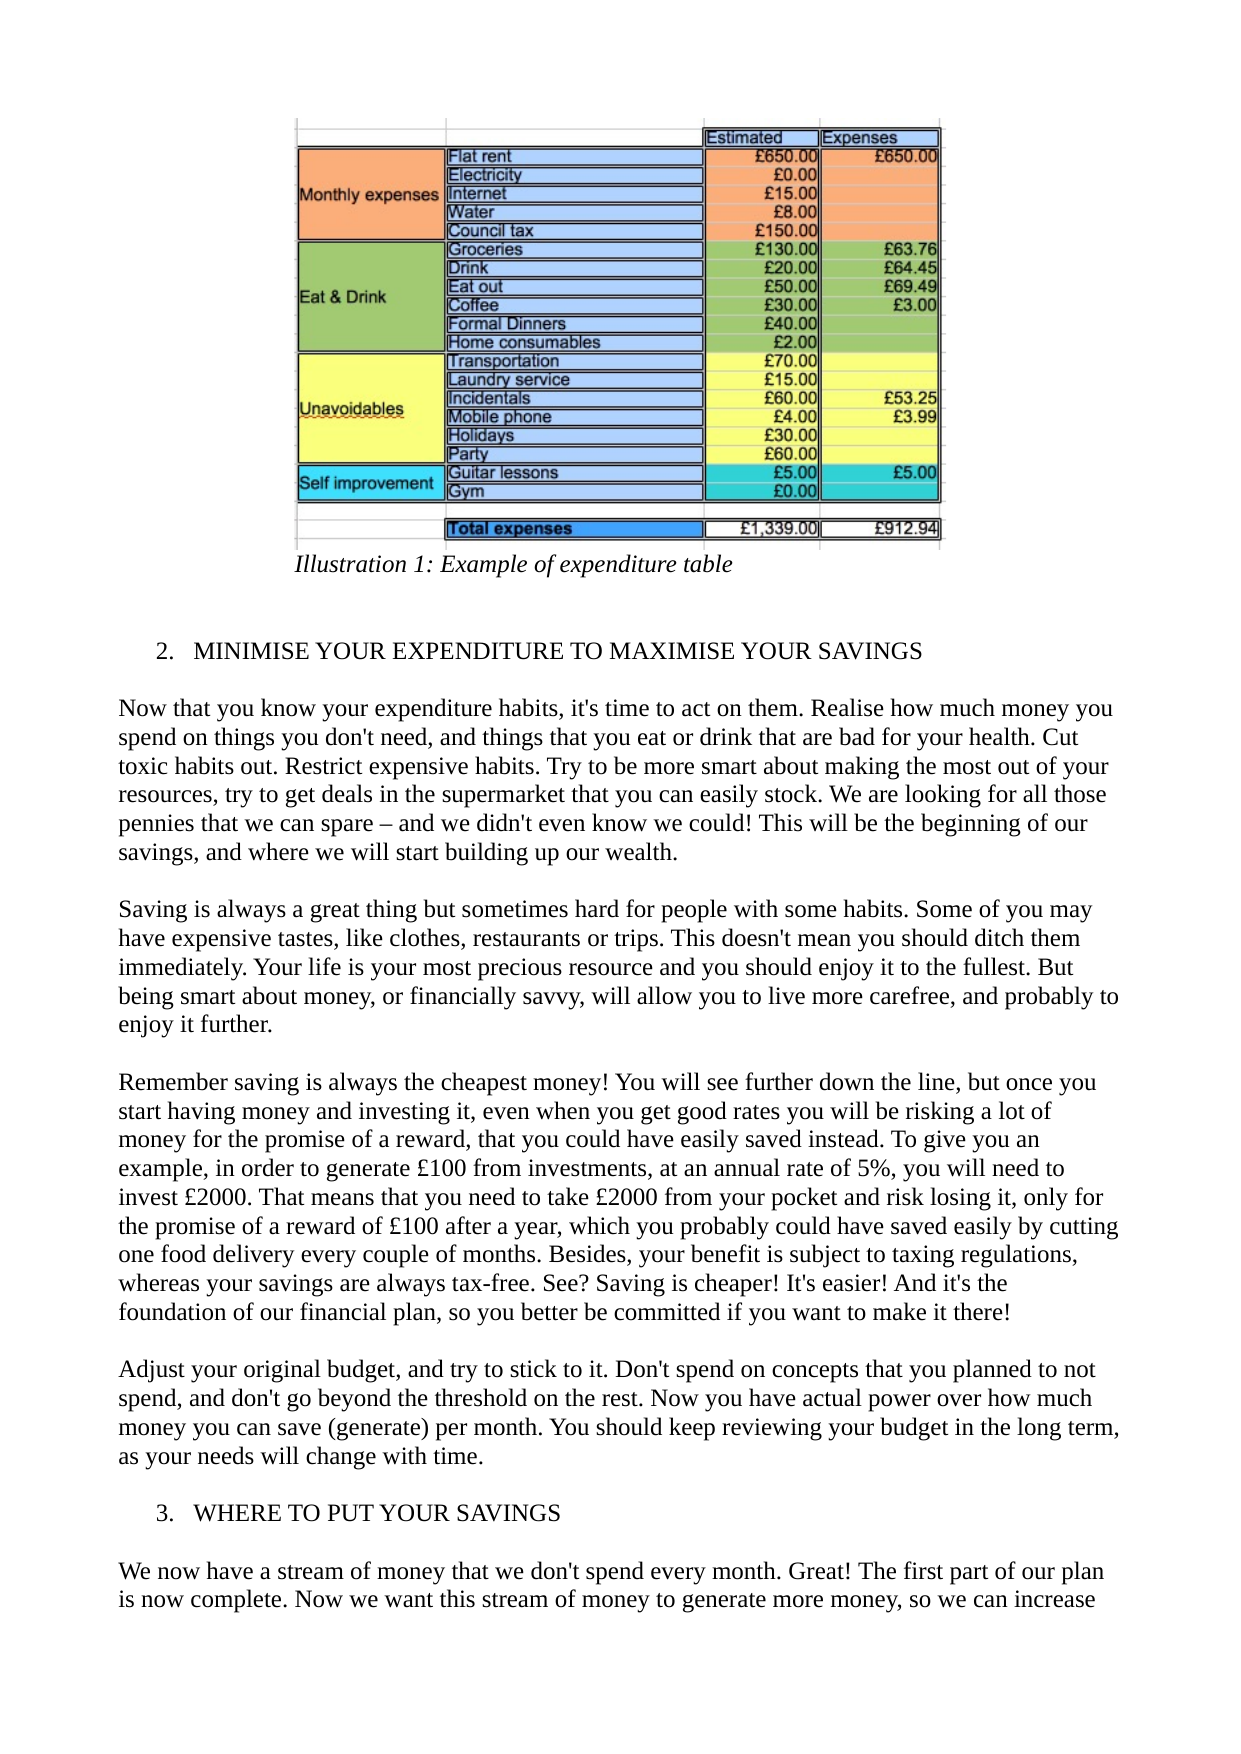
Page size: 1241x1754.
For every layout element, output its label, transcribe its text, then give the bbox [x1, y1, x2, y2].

text Illustration 1: Example of expenditure table [294, 550, 946, 578]
text Saving is always a great thing but sometimes hard for people with some habits. Some of you may have expensive tastes, like clothes, restaurants or trips. This doesn't mean you should ditch them immediately. Your life is your most precious resource and you should enjoy it to the fullest. But being smart about money, or financially savvy, will allow you to live more carefree, and probably to enjoy it further. [118, 894, 1122, 1038]
text Adjust your original budget, and try to stick to it. Don't spend on concepts that you planned to not spend, and don't go beyond the threshold on the rest. Now you have actual power over how much money you can save (generate) per month. You should keep reviewing your budget in the long term, as your needs will change with time. [118, 1354, 1122, 1469]
picture [294, 118, 947, 550]
list MINIMISE YOUR EXPENDITURE TO MAXIMISE YOUR SAVINGS [156, 636, 1122, 664]
text We now have a stream of money that we don't spend every month. Great! The first part of our plan is now complete. Now we want this stream of money to generate more money, so we can increase [118, 1556, 1122, 1613]
text Now that you know your expenditure habits, it's time to act on them. Realise how much money you spend on things you don't need, and things that you eat or drink that are bad for your health. Cut toxic habits out. Restrict expensive habits. Try to be more smart about making the most out of your resources, try to get deals in the supermarket that you can easily stock. We are looking for all those pennies that we can spare – and we didn't even know we could! This will be the beginning of our savings, and where we will start building up our wealth. [118, 693, 1122, 866]
list WHERE TO PUT YOUR SAVINGS [156, 1498, 1122, 1527]
text Remember saving is always the cheapest money! You will see further down the line, but once you start having money and investing it, even when you get good rates you will be risking a lot of money for the promise of a reward, that you could have easily saved instead. To give you an example, in order to generate £100 from investments, at an annual rate of 5%, you will need to invest £2000. That means that you need to take £2000 from your pocket and risk losing it, only for the promise of a reward of £100 after a year, which you probably could have saved easily by cutting one food delivery every couple of months. Besides, your benefit is subject to taxing regulations, whereas your savings are always tax-free. See? Saving is cheaper! It's easier! And it's the foundation of our financial plan, so you better be committed if you want to make it there! [118, 1067, 1122, 1326]
